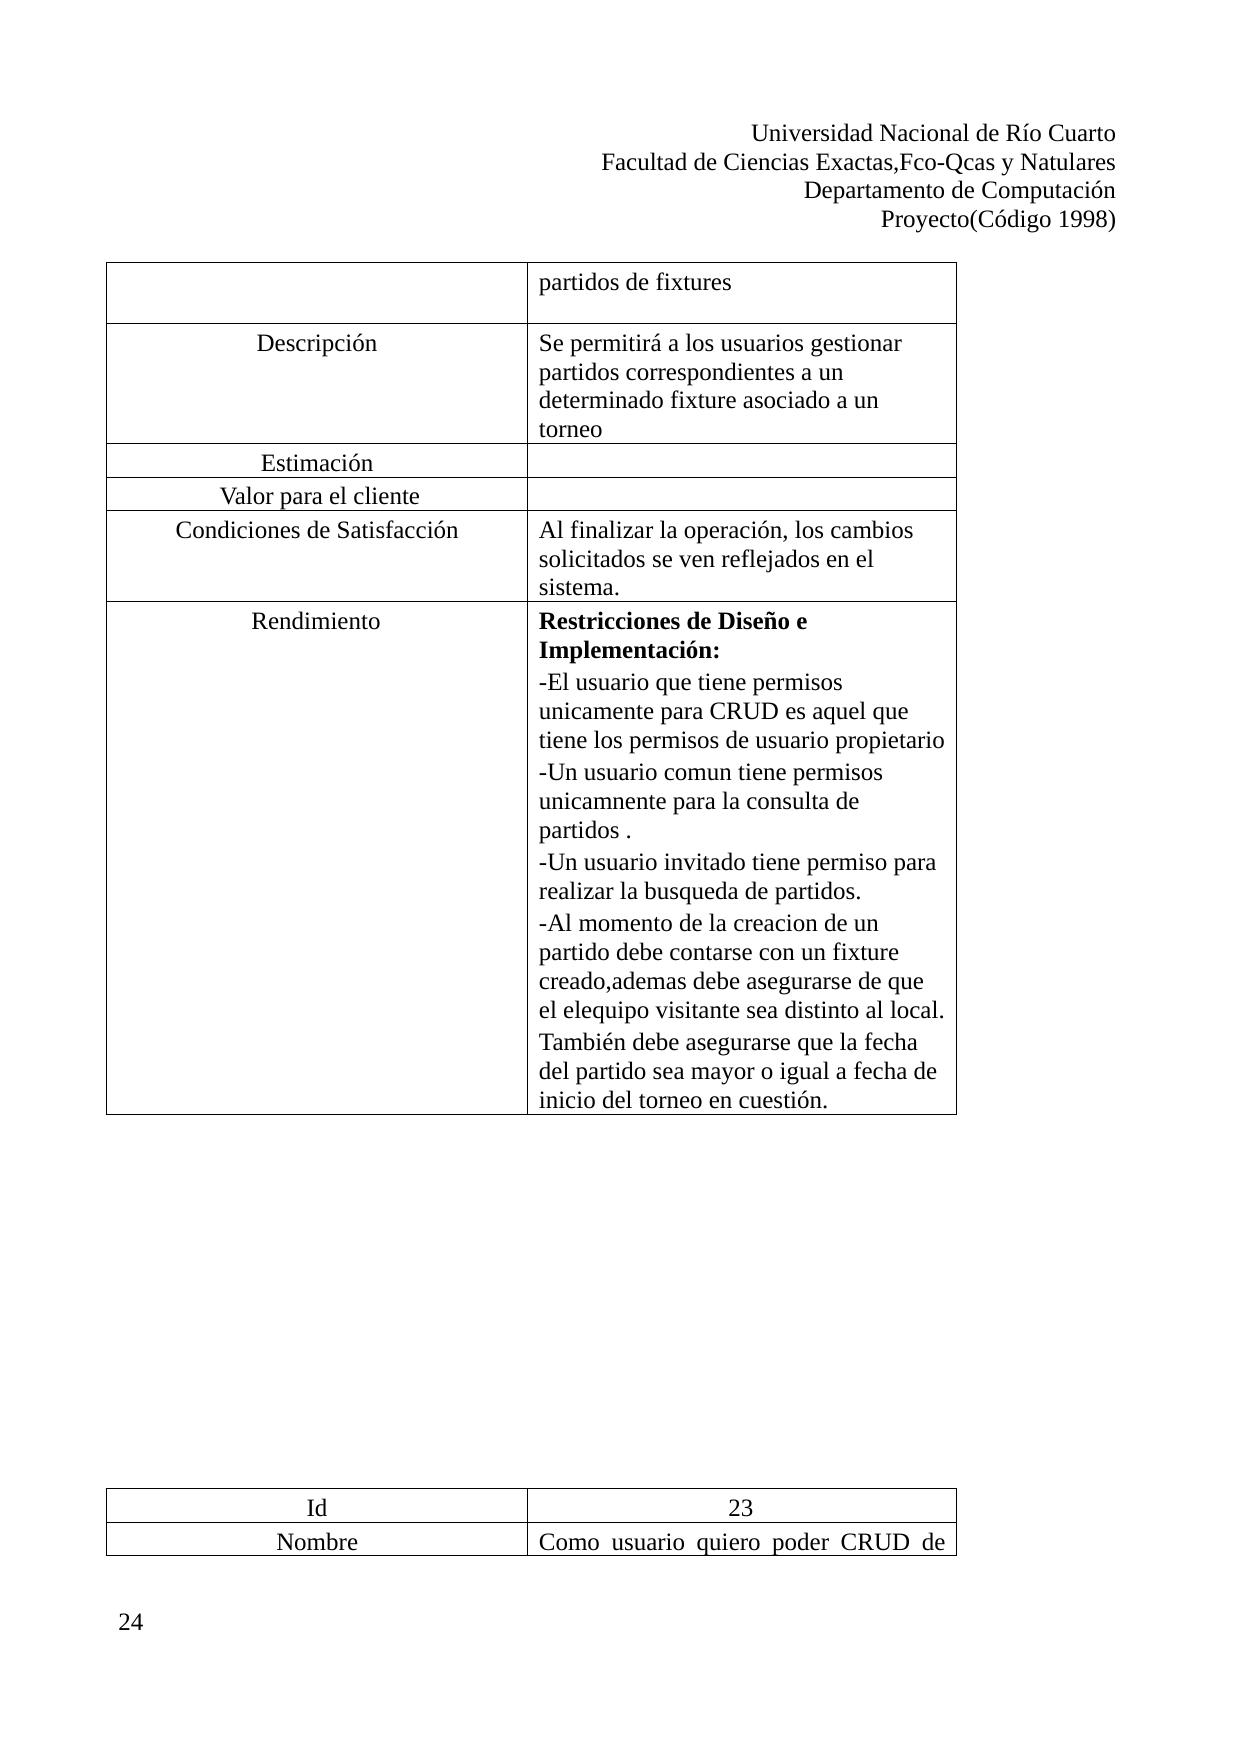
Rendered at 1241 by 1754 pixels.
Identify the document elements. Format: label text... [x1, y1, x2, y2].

table_cell partidos de fixtures [528, 263, 956, 323]
table_cell Como usuario quiero poder CRUD de [528, 1523, 956, 1555]
table_cell [107, 263, 527, 323]
table_cell Nombre [107, 1523, 527, 1555]
table_cell Se permitirá a los usuarios gestionar partidos correspondientes a un determinado fixture asociado a un torneo [528, 324, 956, 443]
table_cell Al finalizar la operación, los cambios solicitados se ven reflejados en el sistema. [528, 511, 956, 601]
table_cell Rendimiento [107, 602, 527, 1113]
table_cell Descripción [107, 324, 527, 443]
table_cell Estimación [107, 444, 527, 477]
table_header 23 [528, 1489, 956, 1522]
table_cell [528, 444, 956, 477]
table_cell Condiciones de Satisfacción [107, 511, 527, 601]
table_header Id [107, 1489, 527, 1522]
table_cell [528, 478, 956, 510]
table_cell Restricciones de Diseño e Implementación: -El usuario que tiene permisos unicamente para CRUD es aquel que tiene los permisos de usuario propietario -Un usuario comun tiene permisos unicamnente para la consulta de partidos . -Un usuario invitado tiene permiso para realizar la busqueda de partidos. -Al momento de la creacion de un partido debe contarse con un fixture creado,ademas debe asegurarse de que el elequipo visitante sea distinto al local. También debe asegurarse que la fecha del partido sea mayor o igual a fecha de inicio del torneo en cuestión. [528, 602, 956, 1113]
table_cell Valor para el cliente [107, 478, 527, 510]
